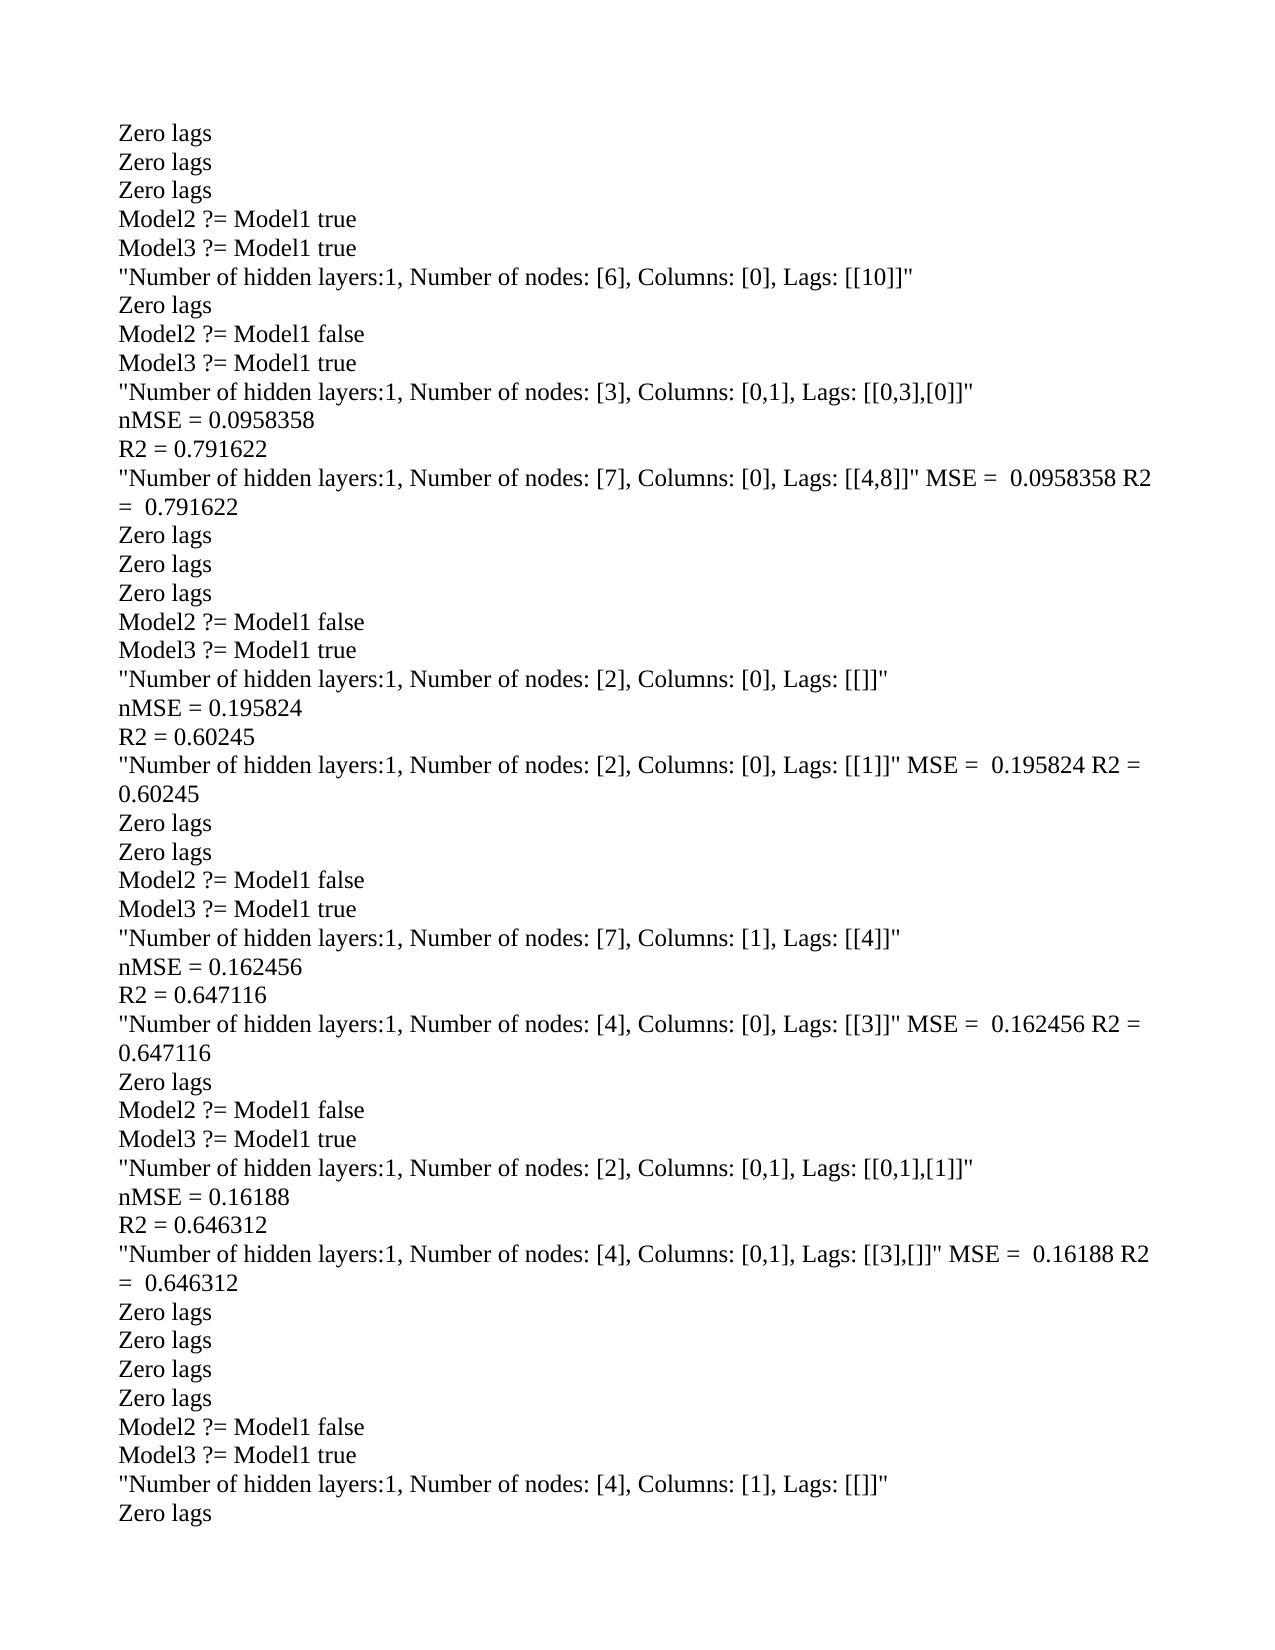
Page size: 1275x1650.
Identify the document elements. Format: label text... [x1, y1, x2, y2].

text R2 = 0.646312 [118, 1211, 1157, 1239]
text Model3 ?= Model1 true [118, 348, 1157, 377]
text nMSE = 0.0958358 [118, 406, 1157, 434]
text Zero lags [118, 118, 1157, 147]
text Model2 ?= Model1 false [118, 319, 1157, 348]
text nMSE = 0.195824 [118, 693, 1157, 722]
text Zero lags [118, 521, 1157, 549]
text Zero lags [118, 808, 1157, 837]
text Zero lags [118, 1326, 1157, 1354]
text Zero lags [118, 1297, 1157, 1326]
text Model3 ?= Model1 true [118, 1124, 1157, 1153]
text "Number of hidden layers:1, Number of nodes: [6], Columns: [0], Lags: [[10]]" [118, 262, 1157, 291]
text Zero lags [118, 837, 1157, 866]
text Model2 ?= Model1 true [118, 204, 1157, 233]
text R2 = 0.60245 [118, 722, 1157, 751]
text Model2 ?= Model1 false [118, 866, 1157, 894]
text Zero lags [118, 1067, 1157, 1096]
text Zero lags [118, 1354, 1157, 1383]
text "Number of hidden layers:1, Number of nodes: [4], Columns: [1], Lags: [[]]" [118, 1469, 1157, 1498]
text Model2 ?= Model1 false [118, 1096, 1157, 1124]
text "Number of hidden layers:1, Number of nodes: [2], Columns: [0,1], Lags: [[0,1],[1]]" [118, 1153, 1157, 1182]
text Model2 ?= Model1 false [118, 1412, 1157, 1441]
text Zero lags [118, 1383, 1157, 1412]
text "Number of hidden layers:1, Number of nodes: [2], Columns: [0], Lags: [[]]" [118, 664, 1157, 693]
text nMSE = 0.162456 [118, 952, 1157, 981]
text "Number of hidden layers:1, Number of nodes: [7], Columns: [0], Lags: [[4,8]]" MSE = 0.0958358 R2 = 0.791622 [118, 463, 1157, 521]
text Model3 ?= Model1 true [118, 894, 1157, 923]
text "Number of hidden layers:1, Number of nodes: [3], Columns: [0,1], Lags: [[0,3],[0]]" [118, 377, 1157, 406]
text Model3 ?= Model1 true [118, 1441, 1157, 1469]
text "Number of hidden layers:1, Number of nodes: [4], Columns: [0], Lags: [[3]]" MSE = 0.162456 R2 = 0.647116 [118, 1009, 1157, 1067]
text "Number of hidden layers:1, Number of nodes: [7], Columns: [1], Lags: [[4]]" [118, 923, 1157, 952]
text Zero lags [118, 1498, 1157, 1527]
text R2 = 0.647116 [118, 981, 1157, 1009]
text Zero lags [118, 291, 1157, 319]
text Model2 ?= Model1 false [118, 607, 1157, 636]
text Model3 ?= Model1 true [118, 636, 1157, 664]
text "Number of hidden layers:1, Number of nodes: [2], Columns: [0], Lags: [[1]]" MSE = 0.195824 R2 = 0.60245 [118, 751, 1157, 808]
text Zero lags [118, 147, 1157, 176]
text Zero lags [118, 176, 1157, 204]
text nMSE = 0.16188 [118, 1182, 1157, 1211]
text R2 = 0.791622 [118, 434, 1157, 463]
text Zero lags [118, 549, 1157, 578]
text "Number of hidden layers:1, Number of nodes: [4], Columns: [0,1], Lags: [[3],[]]" MSE = 0.16188 R2 = 0.646312 [118, 1239, 1157, 1297]
text Zero lags [118, 578, 1157, 607]
text Model3 ?= Model1 true [118, 233, 1157, 262]
